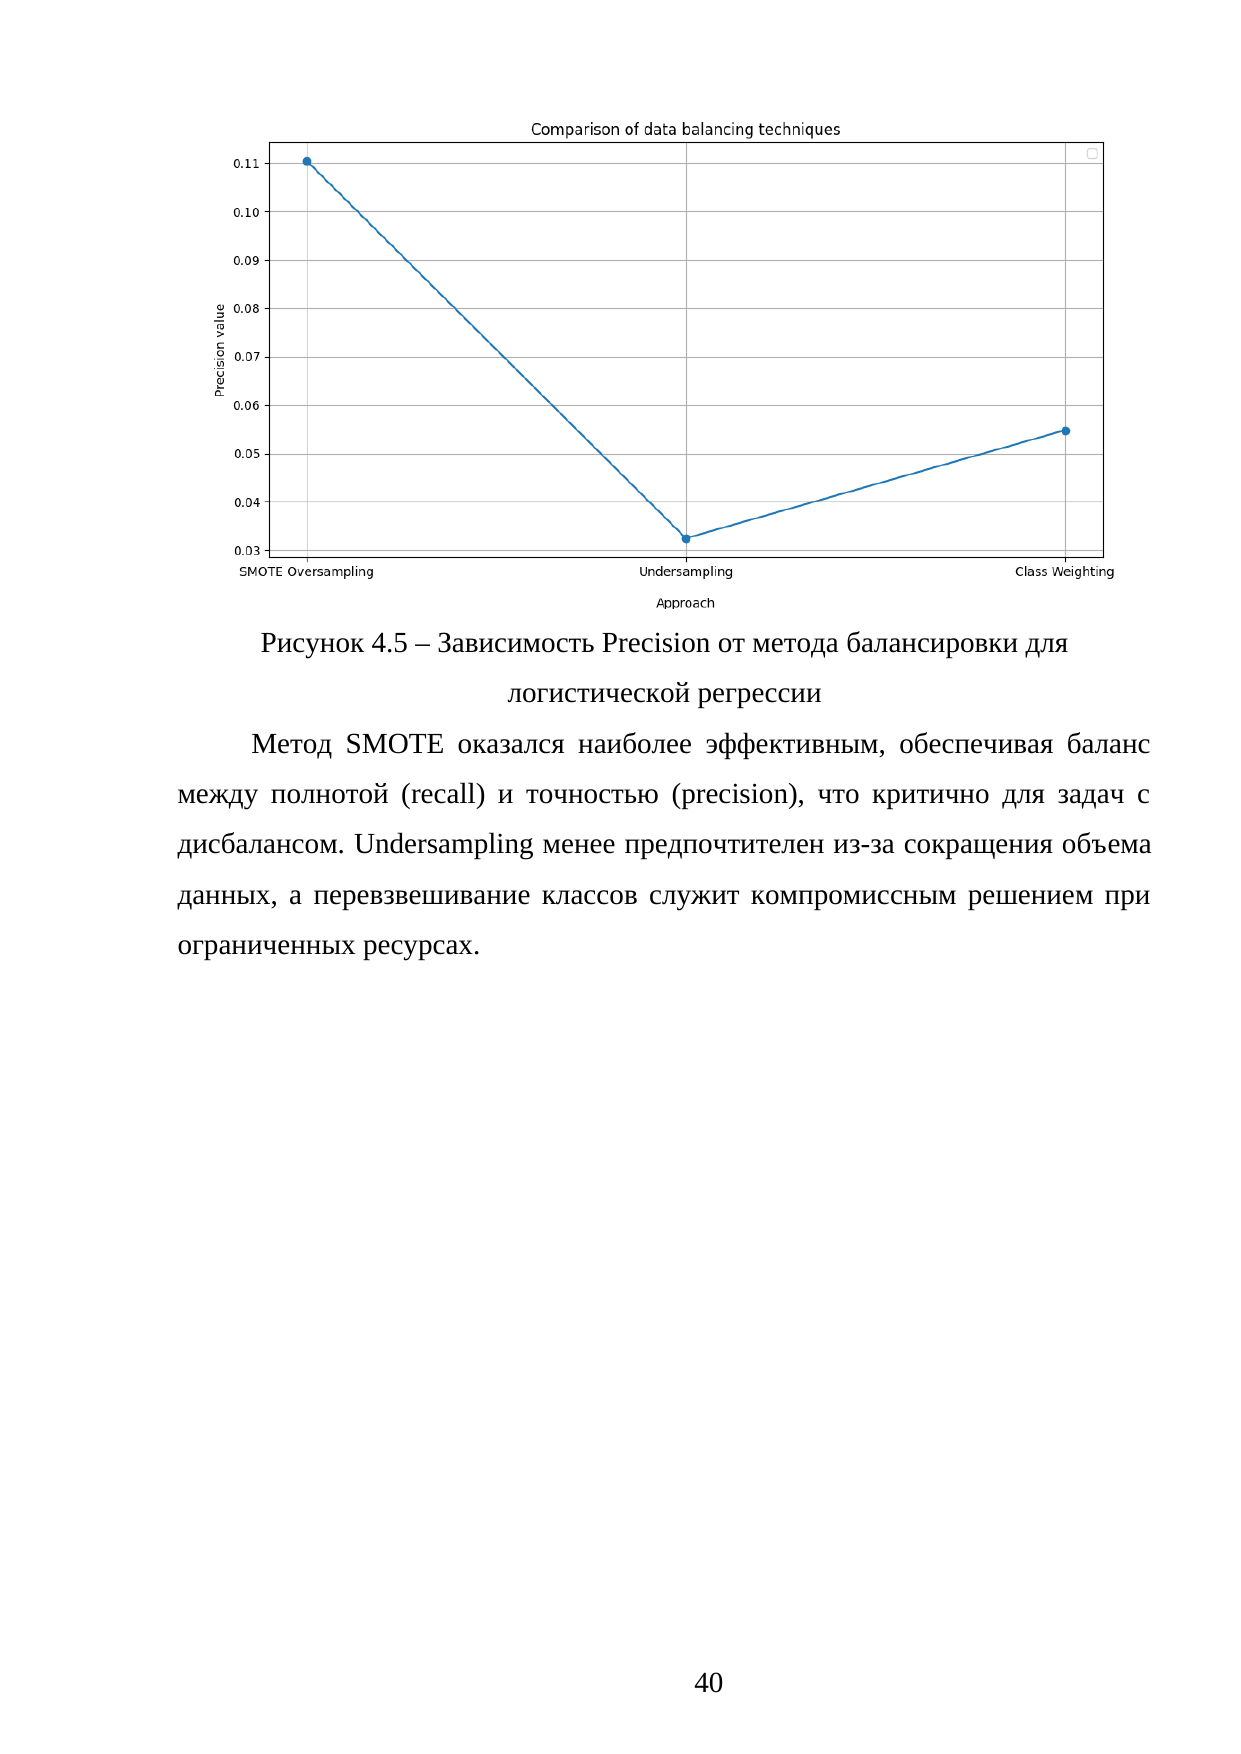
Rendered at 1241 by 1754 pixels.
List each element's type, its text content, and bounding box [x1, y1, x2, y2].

text Метод SMOTE оказался наиболее эффективным, обеспечивая баланс между полнотой (recall) и точностью (precision), что критично для задач с дисбалансом. Undersampling менее предпочтителен из-за сокращения объема данных, а перевзвешивание классов служит компромиссным решением при ограниченных ресурсах. [177, 726, 1152, 961]
picture [211, 118, 1118, 609]
text Рисунок 4.5 – Зависимость Precision от метода балансировки для логистической регрессии [177, 625, 1152, 709]
